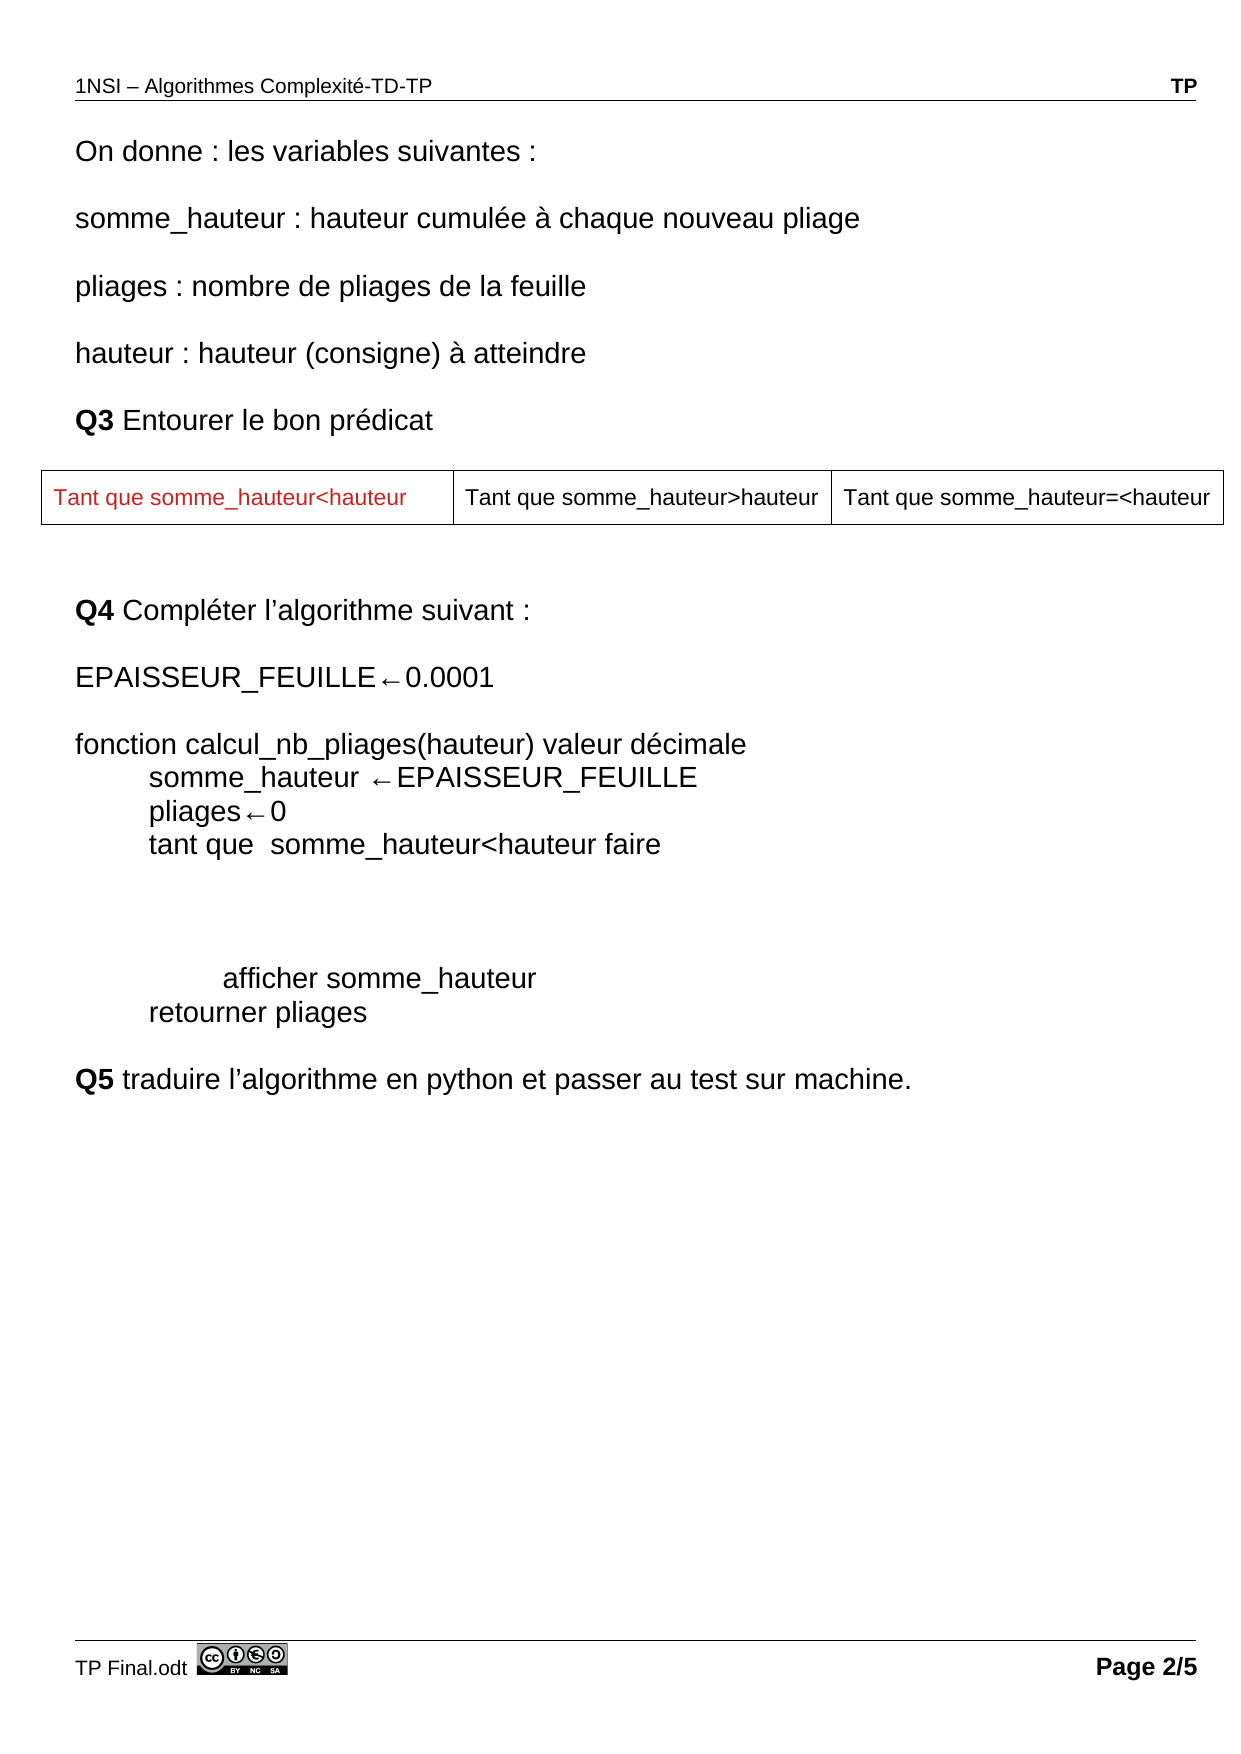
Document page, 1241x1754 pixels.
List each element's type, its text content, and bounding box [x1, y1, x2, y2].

text Q5 traduire l’algorithme en python et passer au test sur machine. [75, 1062, 1196, 1096]
text pliages : nombre de pliages de la feuille [75, 268, 1196, 302]
table_header Tant que somme_hauteur>hauteur [454, 471, 831, 524]
text EPAISSEUR_FEUILLE←0.0001 [75, 659, 1196, 693]
text afficher somme_hauteur [75, 961, 1196, 995]
table_header Tant que somme_hauteur<hauteur [42, 471, 453, 524]
picture [196, 1643, 288, 1675]
text pliages←0 [75, 794, 1196, 827]
text Q4 Compléter l’algorithme suivant : [75, 592, 1196, 626]
text somme_hauteur ←EPAISSEUR_FEUILLE [75, 760, 1196, 794]
text fonction calcul_nb_pliages(hauteur) valeur décimale [75, 727, 1196, 760]
text On donne : les variables suivantes : [75, 134, 1196, 168]
text Q3 Entourer le bon prédicat [75, 403, 1196, 436]
text retourner pliages [75, 995, 1196, 1028]
text somme_hauteur : hauteur cumulée à chaque nouveau pliage [75, 201, 1196, 235]
text tant que somme_hauteur<hauteur faire [75, 827, 1196, 861]
text hauteur : hauteur (consigne) à atteindre [75, 336, 1196, 369]
table_header Tant que somme_hauteur=<hauteur [832, 471, 1223, 524]
